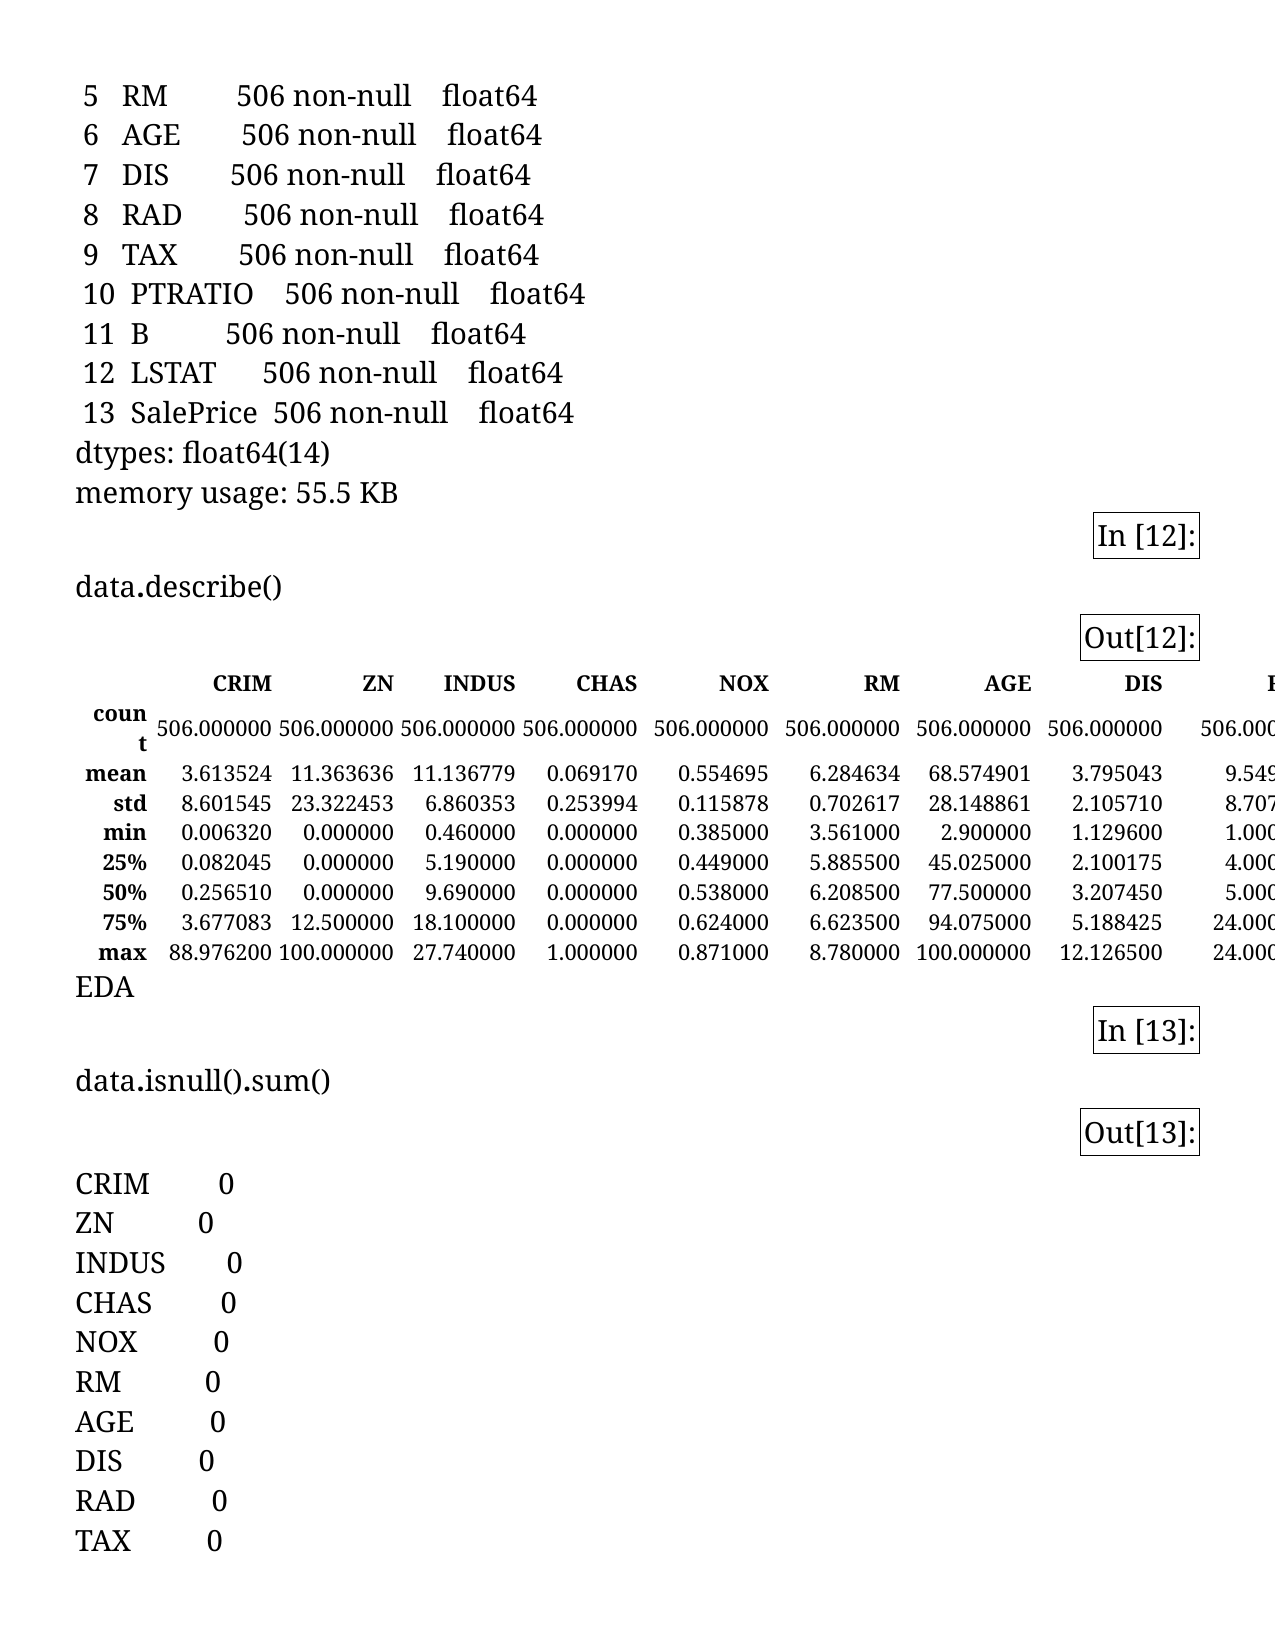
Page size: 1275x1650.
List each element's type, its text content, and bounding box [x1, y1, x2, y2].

table_cell 2.105710 [1031, 788, 1162, 817]
table_cell 506.000000 [1031, 698, 1162, 758]
table_cell 0.702617 [769, 788, 900, 817]
table_cell 0.115878 [638, 788, 769, 817]
subtitle EDA [75, 966, 1200, 1006]
text In [12]: [1094, 513, 1199, 558]
table_cell 1.000000 [516, 937, 637, 966]
table_cell 0.069170 [516, 758, 637, 788]
text Out[12]: [1081, 615, 1199, 660]
table_header CHAS [516, 669, 637, 698]
table_cell mean [84, 758, 147, 788]
table_cell 3.613524 [147, 758, 272, 788]
table_cell 0.000000 [272, 847, 394, 877]
table_cell 27.740000 [394, 937, 516, 966]
table_cell 24.000000 [1163, 907, 1275, 937]
text 6 AGE 506 non-null float64 [75, 115, 1200, 154]
text 11 B 506 non-null float64 [75, 313, 1200, 353]
table_cell 5.885500 [769, 847, 900, 877]
table_cell 8.780000 [769, 937, 900, 966]
table_cell 8.601545 [147, 788, 272, 817]
table_cell 3.561000 [769, 818, 900, 847]
table_cell 75% [84, 907, 147, 937]
table_cell 0.624000 [638, 907, 769, 937]
table_cell 2.900000 [900, 818, 1031, 847]
text 10 PTRATIO 506 non-null float64 [75, 273, 1200, 313]
text CHAS 0 [75, 1282, 1200, 1322]
text data.describe() [75, 566, 1200, 606]
table_cell 5.188425 [1031, 907, 1162, 937]
table_cell 1.129600 [1031, 818, 1162, 847]
text 9 TAX 506 non-null float64 [75, 234, 1200, 273]
table_cell 506.000000 [272, 698, 394, 758]
text 13 SalePrice 506 non-null float64 [75, 392, 1200, 432]
table_cell 11.136779 [394, 758, 516, 788]
text 7 DIS 506 non-null float64 [75, 154, 1200, 194]
table_cell 88.976200 [147, 937, 272, 966]
text RAD 0 [75, 1480, 1200, 1520]
table_cell 506.000000 [900, 698, 1031, 758]
table_header DIS [1031, 669, 1162, 698]
table_cell 23.322453 [272, 788, 394, 817]
table_cell 12.126500 [1031, 937, 1162, 966]
table_cell 0.385000 [638, 818, 769, 847]
table_cell 0.000000 [516, 847, 637, 877]
table_cell 100.000000 [900, 937, 1031, 966]
table_cell 0.554695 [638, 758, 769, 788]
text dtypes: float64(14) [75, 432, 1200, 472]
table_cell 1.000000 [1163, 818, 1275, 847]
text RM 0 [75, 1361, 1200, 1401]
table_cell 0.082045 [147, 847, 272, 877]
text DIS 0 [75, 1441, 1200, 1480]
table_cell 6.284634 [769, 758, 900, 788]
text TAX 0 [75, 1520, 1200, 1560]
table_cell 506.000000 [769, 698, 900, 758]
table_cell 12.500000 [272, 907, 394, 937]
table_header AGE [900, 669, 1031, 698]
table_header NOX [638, 669, 769, 698]
text 5 RM 506 non-null float64 [75, 75, 1200, 115]
table_cell 0.253994 [516, 788, 637, 817]
text AGE 0 [75, 1401, 1200, 1441]
table_cell 506.000000 [394, 698, 516, 758]
table_cell 506.000000 [638, 698, 769, 758]
table_cell 506.000000 [147, 698, 272, 758]
table_cell 0.000000 [516, 877, 637, 907]
table_cell 94.075000 [900, 907, 1031, 937]
table_cell 6.208500 [769, 877, 900, 907]
text INDUS 0 [75, 1242, 1200, 1282]
table_cell 0.460000 [394, 818, 516, 847]
table_header CRIM [147, 669, 272, 698]
table_cell count [84, 698, 147, 758]
text memory usage: 55.5 KB [75, 472, 1200, 512]
table_cell 3.795043 [1031, 758, 1162, 788]
text In [13]: [1094, 1007, 1199, 1053]
table_cell max [84, 937, 147, 966]
table_cell 9.690000 [394, 877, 516, 907]
table_header ZN [272, 669, 394, 698]
table_cell 0.449000 [638, 847, 769, 877]
table_cell 50% [84, 877, 147, 907]
table_header RM [769, 669, 900, 698]
table_cell 25% [84, 847, 147, 877]
table_cell 0.000000 [272, 877, 394, 907]
text [75, 512, 1093, 559]
table_cell 0.000000 [516, 907, 637, 937]
table_cell 0.000000 [272, 818, 394, 847]
table_cell 3.207450 [1031, 877, 1162, 907]
text [75, 614, 1080, 661]
text 12 LSTAT 506 non-null float64 [75, 353, 1200, 392]
text 8 RAD 506 non-null float64 [75, 194, 1200, 234]
table_cell 9.549407 [1163, 758, 1275, 788]
table_cell 0.538000 [638, 877, 769, 907]
table_cell 0.000000 [516, 818, 637, 847]
table_cell 77.500000 [900, 877, 1031, 907]
table_cell 5.000000 [1163, 877, 1275, 907]
text CRIM 0 [75, 1163, 1200, 1203]
text ZN 0 [75, 1203, 1200, 1242]
text [75, 1006, 1093, 1054]
table_header RAD [1163, 669, 1275, 698]
text data.isnull().sum() [75, 1061, 1200, 1100]
table_cell 0.006320 [147, 818, 272, 847]
table_cell 8.707259 [1163, 788, 1275, 817]
text NOX 0 [75, 1322, 1200, 1361]
table_cell 68.574901 [900, 758, 1031, 788]
table_cell 6.623500 [769, 907, 900, 937]
table_cell 100.000000 [272, 937, 394, 966]
table_cell std [84, 788, 147, 817]
table_cell 2.100175 [1031, 847, 1162, 877]
table_cell 0.256510 [147, 877, 272, 907]
table_header INDUS [394, 669, 516, 698]
table_cell 11.363636 [272, 758, 394, 788]
table_cell 5.190000 [394, 847, 516, 877]
table_cell 45.025000 [900, 847, 1031, 877]
table_cell 24.000000 [1163, 937, 1275, 966]
table_cell 506.000000 [516, 698, 637, 758]
table_cell 3.677083 [147, 907, 272, 937]
table_cell min [84, 818, 147, 847]
table_header [84, 669, 147, 698]
table_cell 6.860353 [394, 788, 516, 817]
table_cell 28.148861 [900, 788, 1031, 817]
table_cell 4.000000 [1163, 847, 1275, 877]
table_cell 18.100000 [394, 907, 516, 937]
table_cell 0.871000 [638, 937, 769, 966]
text Out[13]: [1081, 1109, 1199, 1155]
text [75, 1108, 1080, 1156]
table_cell 506.000000 [1163, 698, 1275, 758]
